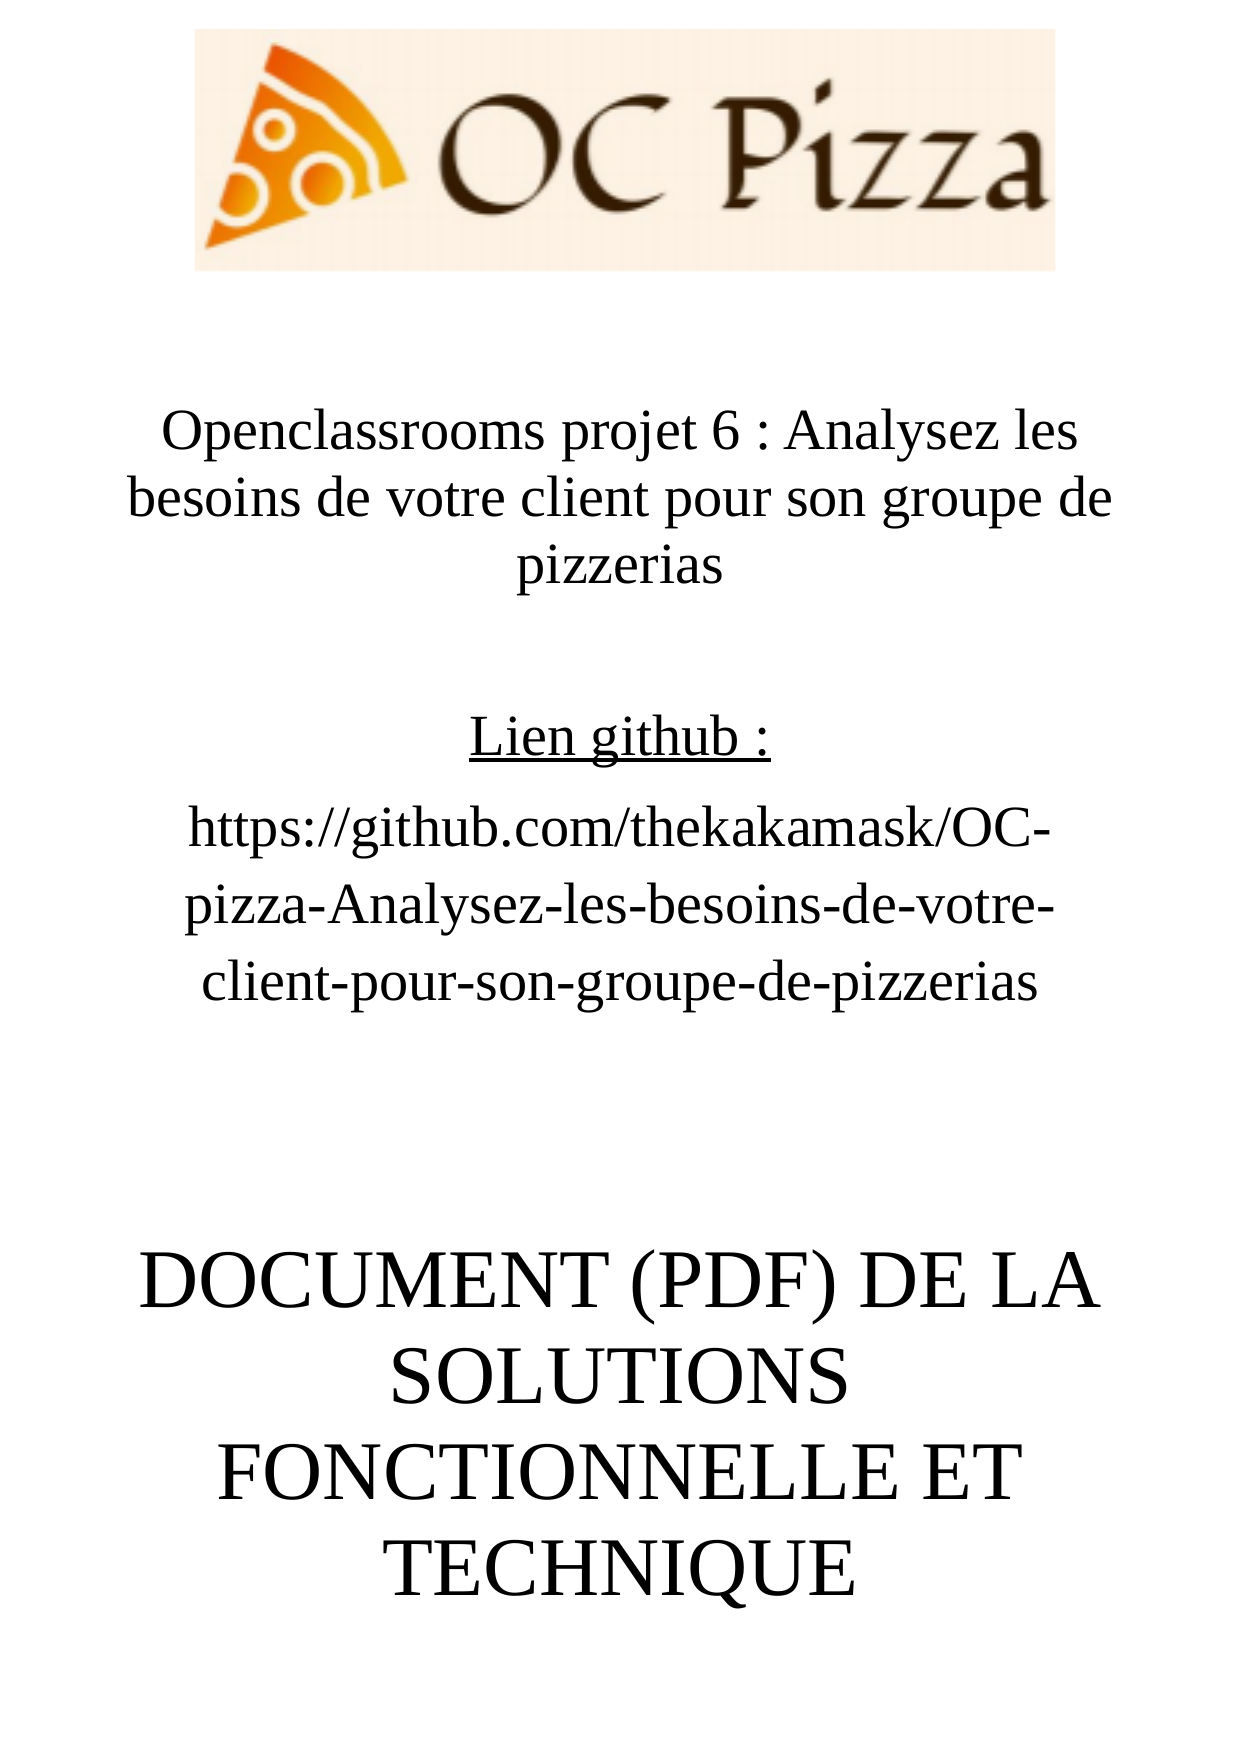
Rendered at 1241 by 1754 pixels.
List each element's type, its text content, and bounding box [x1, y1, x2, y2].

text Lien github : [118, 700, 1122, 767]
subtitle Openclassrooms projet 6 : Analysez les besoins de votre client pour son groupe de pizzerias [118, 395, 1122, 596]
picture [194, 29, 1056, 275]
text https://github.com/thekakamask/OC-pizza-Analysez-les-besoins-de-votre-client-pour-son-groupe-de-pizzerias [118, 792, 1122, 1013]
text DOCUMENT (PDF) DE LA SOLUTIONS FONCTIONNELLE ET TECHNIQUE [118, 1229, 1122, 1613]
